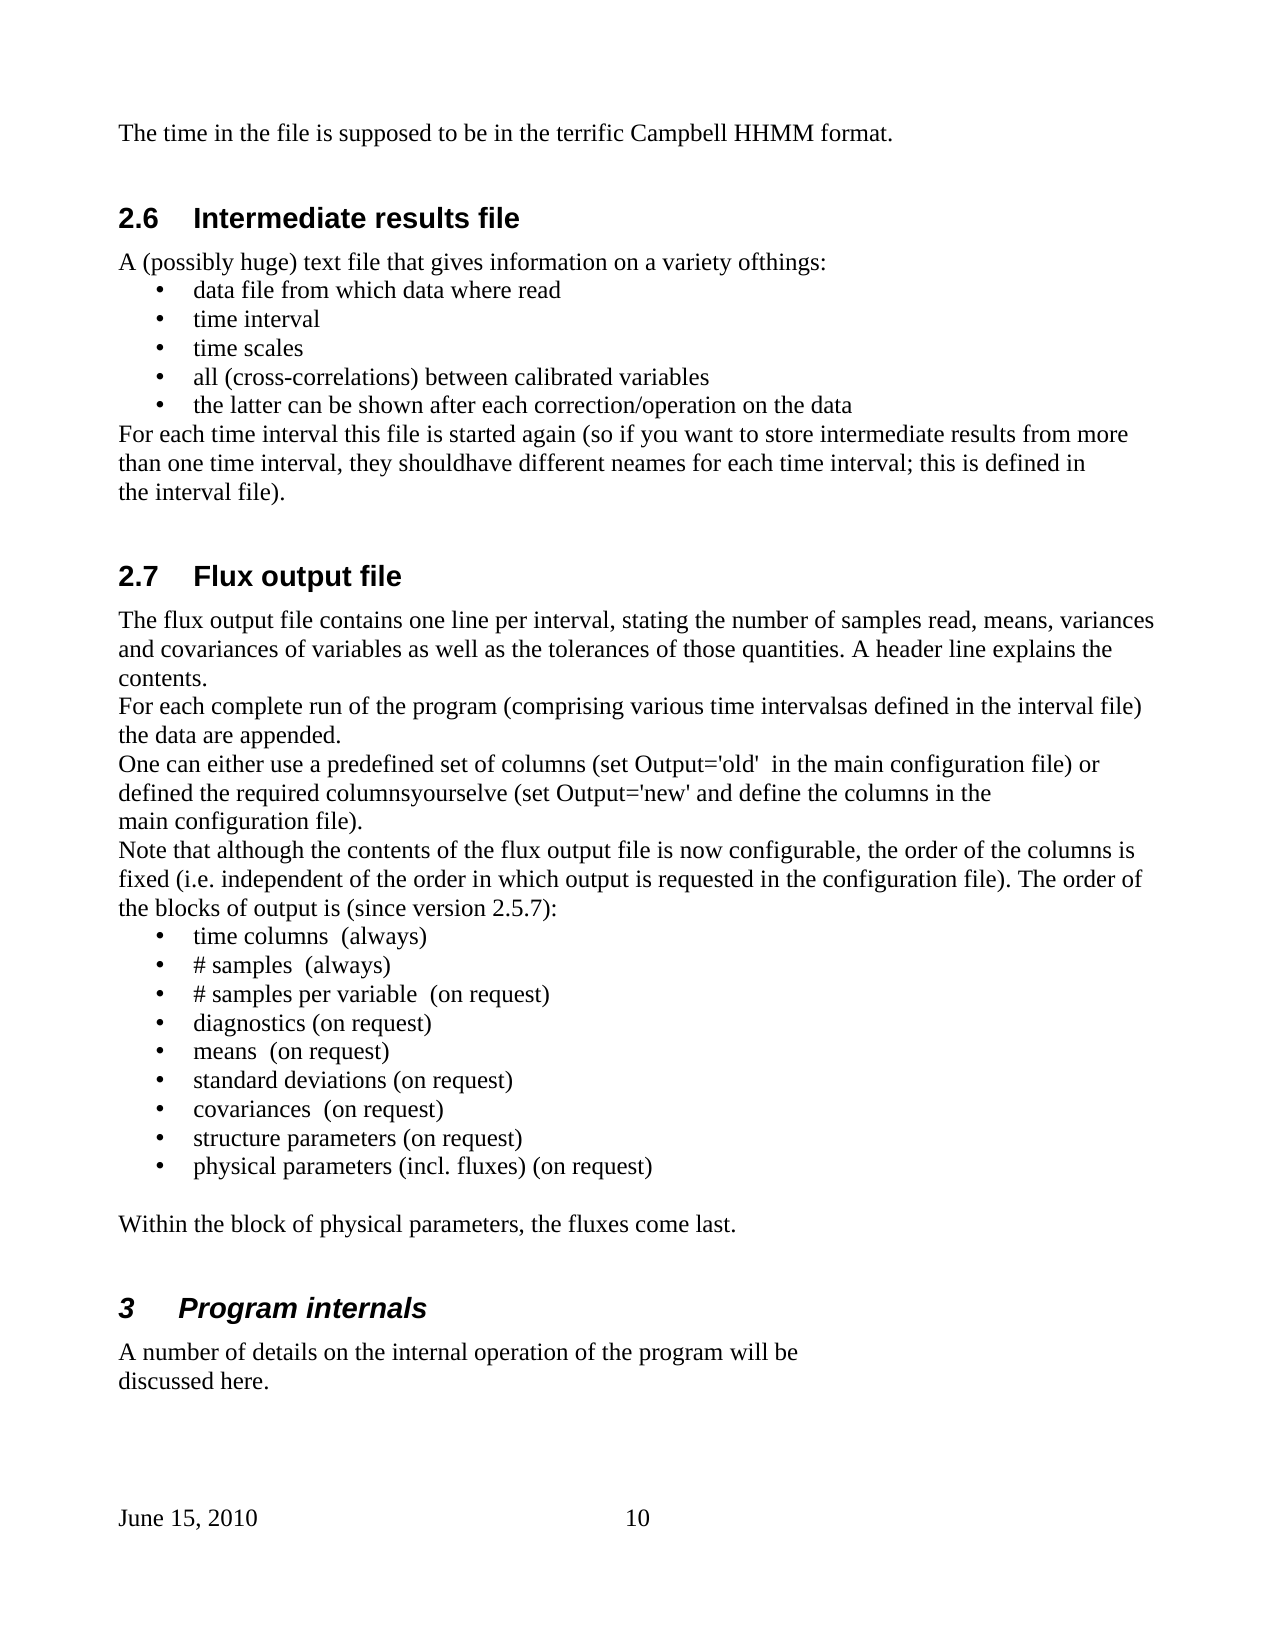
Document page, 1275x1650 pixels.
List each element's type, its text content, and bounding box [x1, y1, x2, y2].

text Note that although the contents of the flux output file is now configurable, the order of the columns is fixed (i.e. independent of the order in which output is requested in the configuration file). The order of the blocks of output is (since version 2.5.7): [118, 835, 1157, 921]
text discussed here. [118, 1366, 1157, 1395]
text Within the block of physical parameters, the fluxes come last. [118, 1209, 1157, 1238]
list all (cross-correlations) between calibrated variables [156, 362, 1157, 390]
list time scales [156, 333, 1157, 362]
list structure parameters (on request) [156, 1123, 1157, 1151]
subtitle Flux output file [118, 559, 1157, 593]
text For each complete run of the program (comprising various time intervalsas defined in the interval file) the data are appended. [118, 691, 1157, 749]
text For each time interval this file is started again (so if you want to store intermediate results from more than one time interval, they shouldhave different neames for each time interval; this is defined in [118, 419, 1157, 477]
list diagnostics (on request) [156, 1008, 1157, 1036]
list data file from which data where read [156, 275, 1157, 304]
text A number of details on the internal operation of the program will be [118, 1337, 1157, 1366]
list standard deviations (on request) [156, 1065, 1157, 1094]
list time interval [156, 304, 1157, 333]
text The flux output file contains one line per interval, stating the number of samples read, means, variances and covariances of variables as well as the tolerances of those quantities. A header line explains the contents. [118, 605, 1157, 691]
text A (possibly huge) text file that gives information on a variety ofthings: [118, 247, 1157, 275]
list time columns (always) [156, 921, 1157, 950]
list covariances (on request) [156, 1094, 1157, 1123]
text main configuration file). [118, 806, 1157, 835]
list physical parameters (incl. fluxes) (on request) [156, 1151, 1157, 1180]
list # samples (always) [156, 950, 1157, 979]
text the interval file). [118, 477, 1157, 505]
text One can either use a predefined set of columns (set Output='old' in the main configuration file) or defined the required columnsyourselve (set Output='new' and define the columns in the [118, 749, 1157, 806]
subtitle Intermediate results file [118, 201, 1157, 234]
list means (on request) [156, 1036, 1157, 1065]
list # samples per variable (on request) [156, 979, 1157, 1008]
subtitle Program internals [118, 1291, 1157, 1325]
list the latter can be shown after each correction/operation on the data [156, 390, 1157, 419]
text The time in the file is supposed to be in the terrific Campbell HHMM format. [118, 118, 1157, 147]
